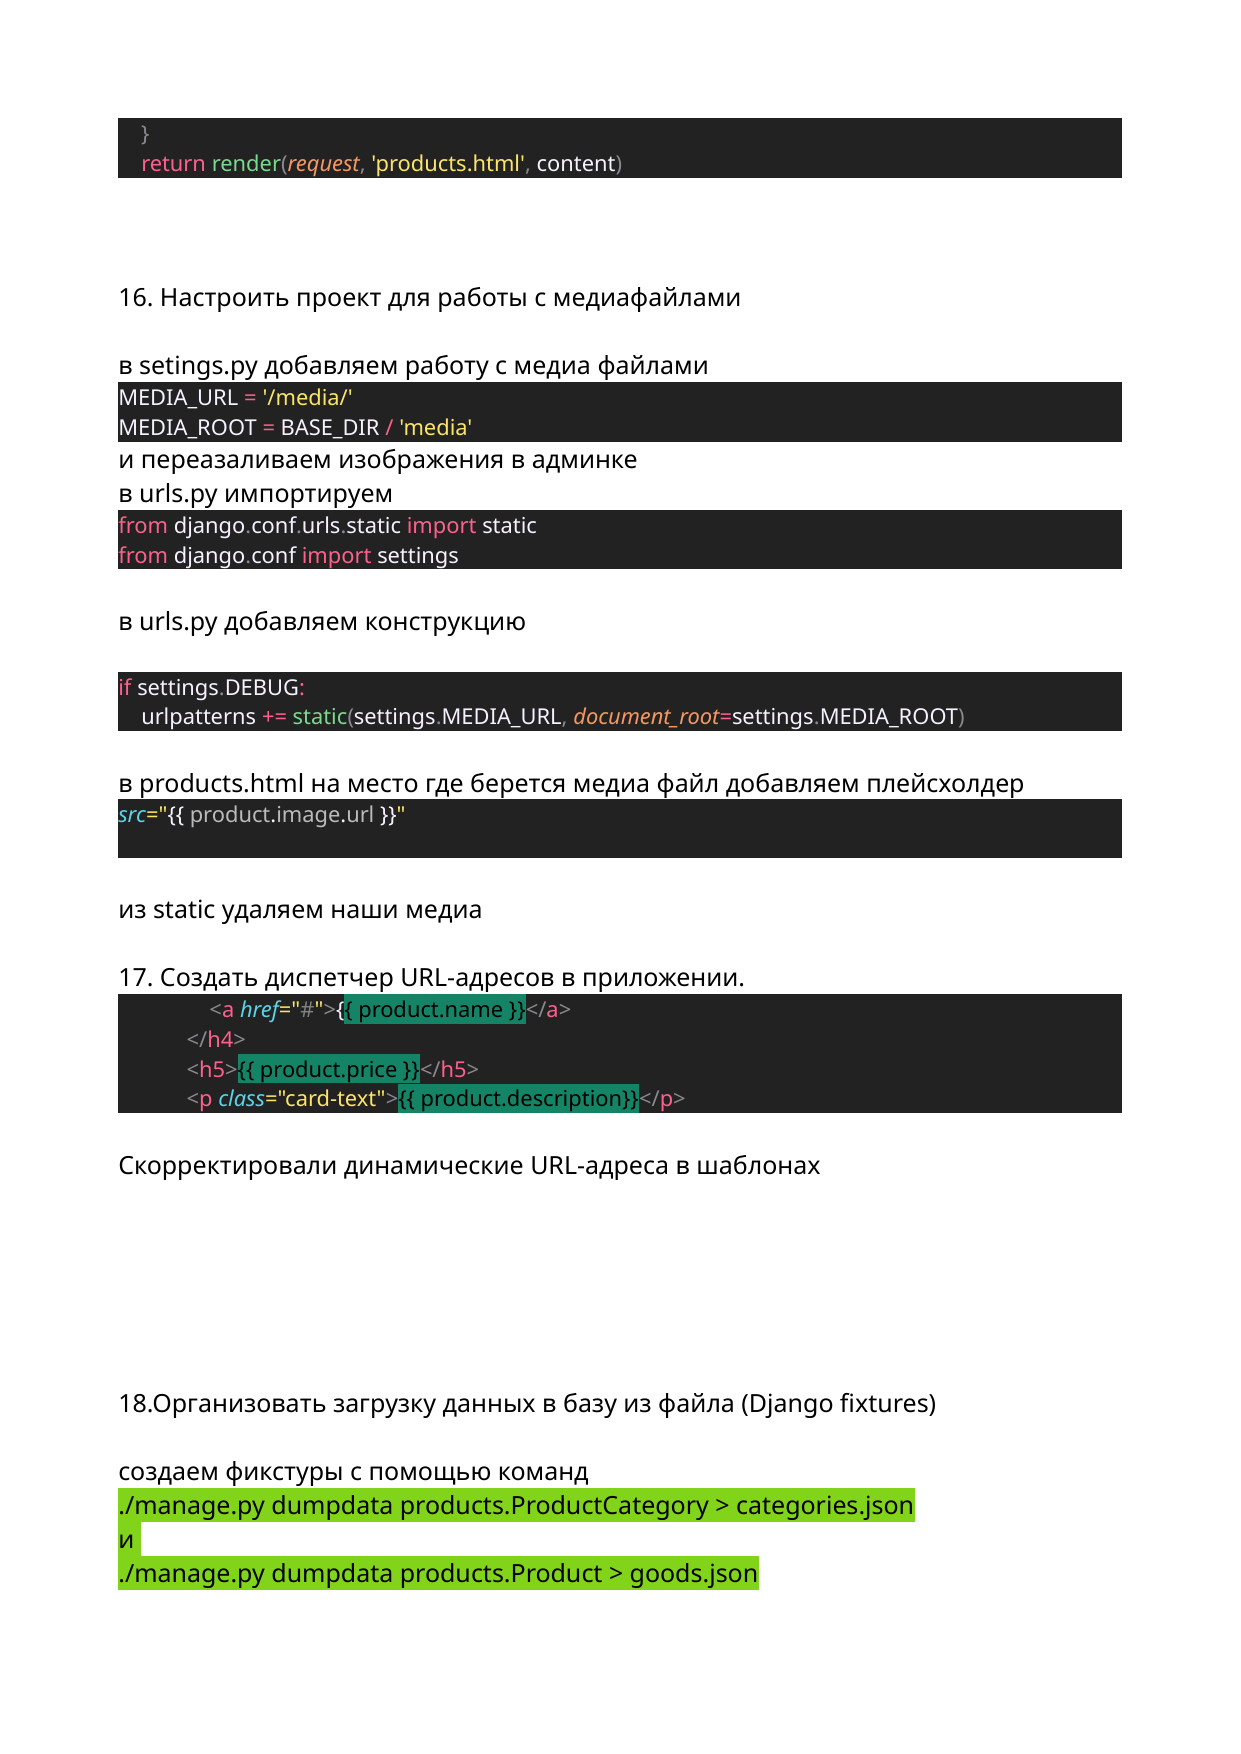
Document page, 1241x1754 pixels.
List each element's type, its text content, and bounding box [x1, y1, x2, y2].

text 18.Организовать загрузку данных в базу из файла (Django fixtures) [118, 1386, 1122, 1420]
text и переазаливаем изображения в админке [118, 442, 1122, 476]
text в urls.py импортируем [118, 476, 1122, 510]
text <a href="#">{{ product.name }}</a> </h4> <h5>{{ product.price }}</h5> <p class="card-text">{{ product.description}}</p> [118, 994, 1122, 1113]
text 16. Настроить проект для работы с медиафайлами [118, 280, 1122, 314]
text if settings.DEBUG: urlpatterns += static(settings.MEDIA_URL, document_root=settings.MEDIA_ROOT) [118, 672, 1122, 731]
text src="{{ product.image.url }}" [118, 799, 1122, 829]
text и [118, 1522, 1122, 1556]
text создаем фикстуры с помощью команд [118, 1454, 1122, 1488]
text ./manage.py dumpdata products.ProductCategory > categories.json [118, 1488, 1122, 1522]
text в products.html на место где берется медиа файл добавляем плейсхолдер [118, 765, 1122, 799]
text 17. Создать диспетчер URL-адресов в приложении. [118, 960, 1122, 994]
text from django.conf.urls.static import static from django.conf import settings [118, 510, 1122, 569]
text в urls.py добавляем конструкцию [118, 603, 1122, 637]
text в setings.py добавляем работу с медиа файлами [118, 348, 1122, 382]
text Скорректировали динамические URL-адреса в шаблонах [118, 1147, 1122, 1181]
text ./manage.py dumpdata products.Product > goods.json [118, 1556, 1122, 1590]
text } return render(request, 'products.html', content) [118, 118, 1122, 178]
text из static удаляем наши медиа [118, 892, 1122, 926]
text MEDIA_URL = '/media/' MEDIA_ROOT = BASE_DIR / 'media' [118, 382, 1122, 442]
